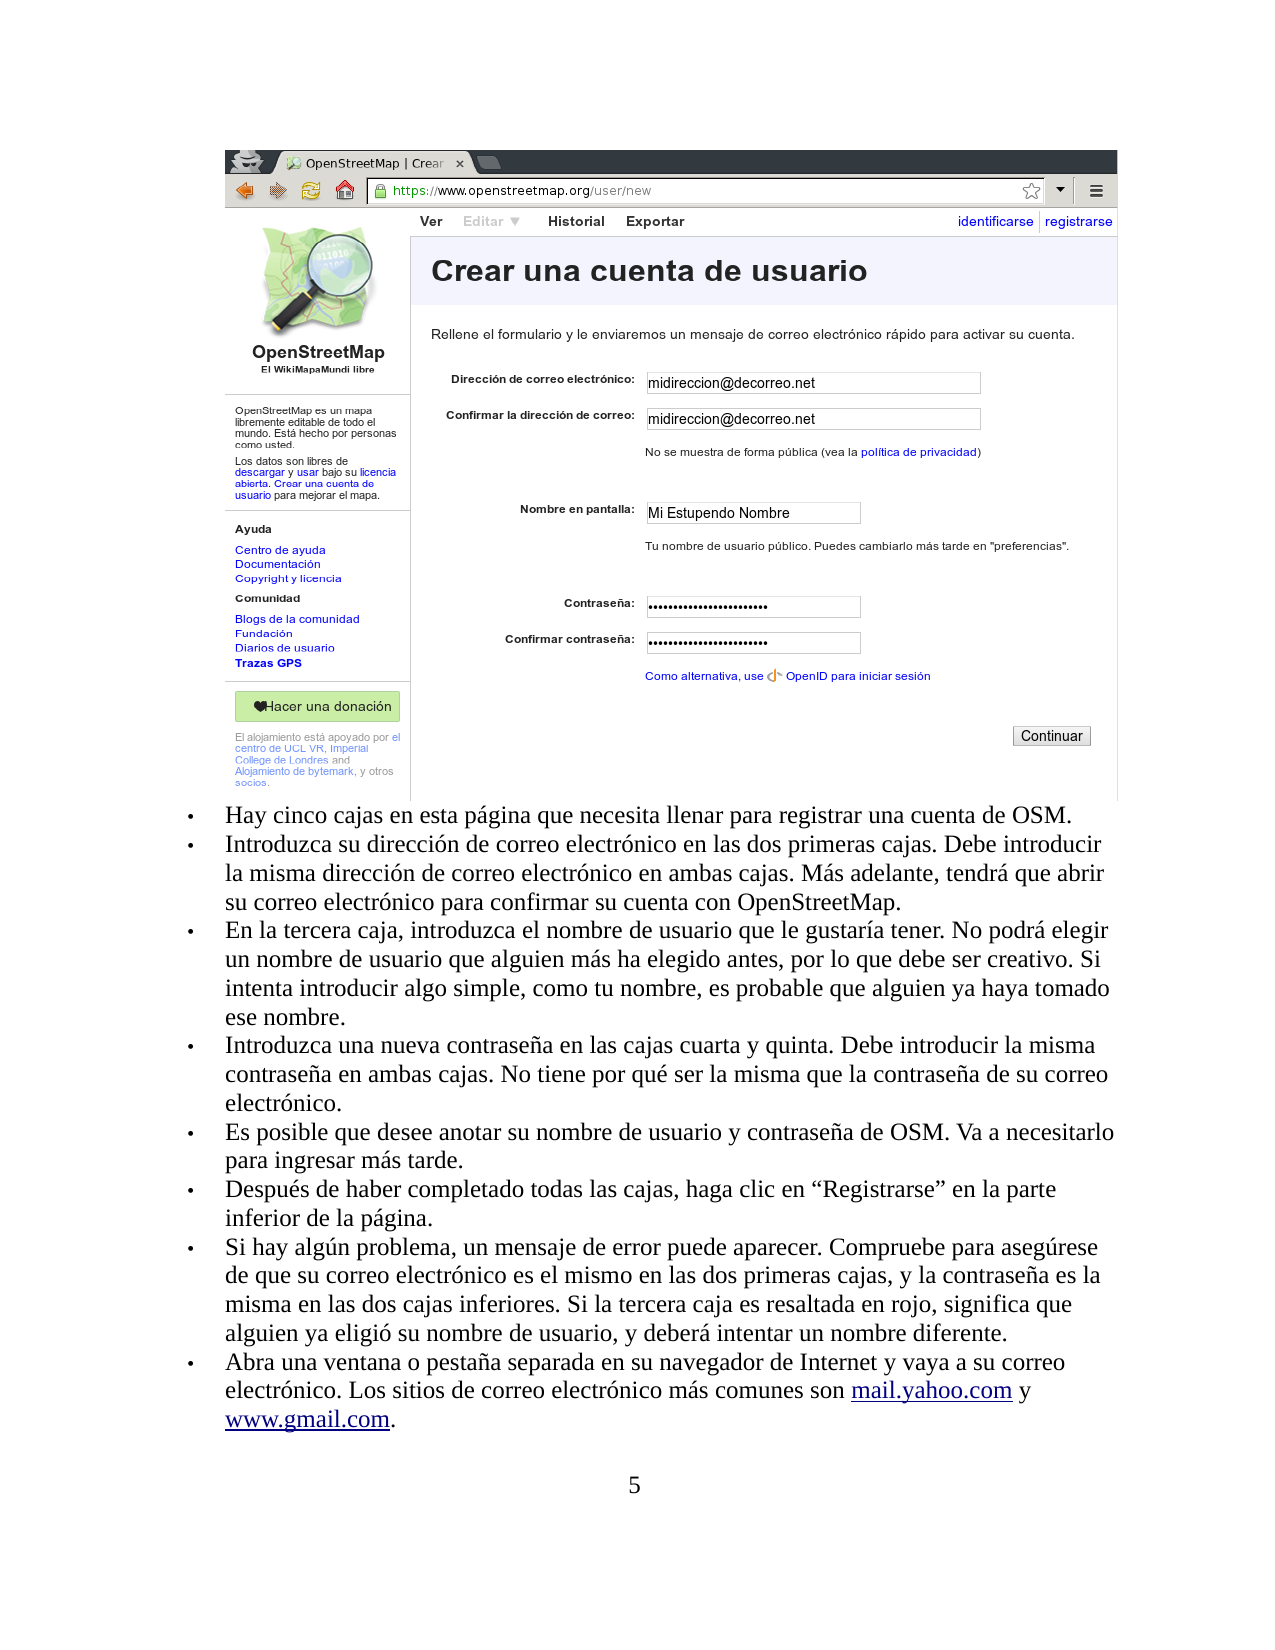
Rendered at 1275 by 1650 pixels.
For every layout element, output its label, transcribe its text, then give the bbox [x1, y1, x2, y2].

list Introduzca una nueva contraseña en las cajas cuarta y quinta. Debe introducir la misma contraseña en ambas cajas. No tiene por qué ser la misma que la contraseña de su correo electrónico. [187, 1031, 1125, 1117]
list Si hay algún problema, un mensaje de error puede aparecer. Compruebe para asegúrese de que su correo electrónico es el mismo en las dos primeras cajas, y la contraseña es la misma en las dos cajas inferiores. Si la tercera caja es resaltada en rojo, significa que alguien ya eligió su nombre de usuario, y deberá intentar un nombre diferente. [187, 1232, 1125, 1347]
list Después de haber completado todas las cajas, haga clic en “Registrarse” en la parte inferior de la página. [187, 1174, 1125, 1232]
list Hay cinco cajas en esta página que necesita llenar para registrar una cuenta de OSM. [187, 801, 1125, 829]
list Abra una ventana o pestaña separada en su navegador de Internet y vaya a su correo electrónico. Los sitios de correo electrónico más comunes son mail.yahoo.com y www.gmail.com. [187, 1347, 1125, 1433]
picture [225, 150, 1118, 801]
list En la tercera caja, introduzca el nombre de usuario que le gustaría tener. No podrá elegir un nombre de usuario que alguien más ha elegido antes, por lo que debe ser creativo. Si intenta introducir algo simple, como tu nombre, es probable que alguien ya haya tomado ese nombre. [187, 916, 1125, 1031]
list Introduzca su dirección de correo electrónico en las dos primeras cajas. Debe introducir la misma dirección de correo electrónico en ambas cajas. Más adelante, tendrá que abrir su correo electrónico para confirmar su cuenta con OpenStreetMap. [187, 829, 1125, 916]
list Es posible que desee anotar su nombre de usuario y contraseña de OSM. Va a necesitarlo para ingresar más tarde. [187, 1117, 1125, 1174]
